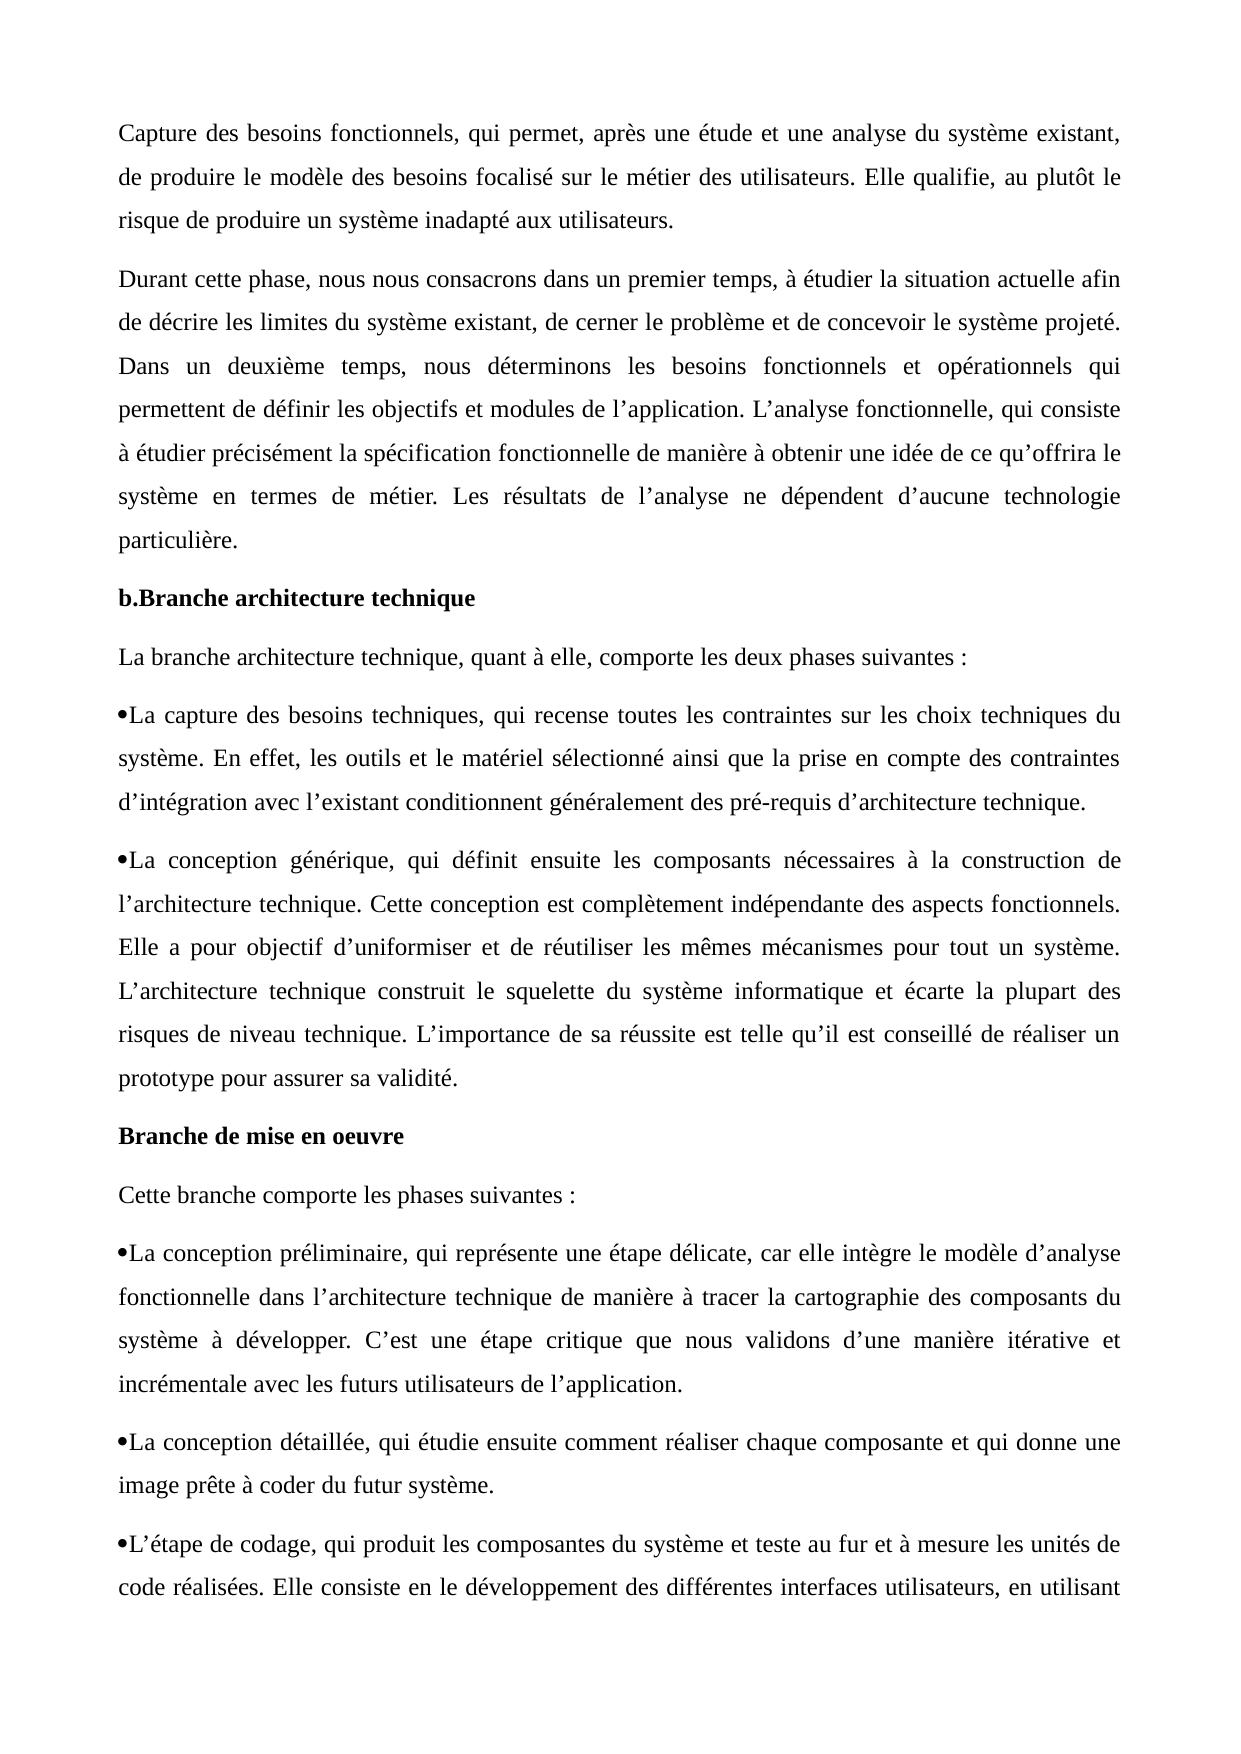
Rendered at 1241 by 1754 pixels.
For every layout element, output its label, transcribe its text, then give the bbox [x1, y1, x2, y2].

list La conception générique, qui définit ensuite les composants nécessaires à la construction de l’architecture technique. Cette conception est complètement indépendante des aspects fonctionnels. Elle a pour objectif d’uniformiser et de réutiliser les mêmes mécanismes pour tout un système. L’architecture technique construit le squelette du système informatique et écarte la plupart des risques de niveau technique. L’importance de sa réussite est telle qu’il est conseillé de réaliser un prototype pour assurer sa validité. [118, 845, 1122, 1092]
list La capture des besoins techniques, qui recense toutes les contraintes sur les choix techniques du système. En effet, les outils et le matériel sélectionné ainsi que la prise en compte des contraintes d’intégration avec l’existant conditionnent généralement des pré-requis d’architecture technique. [118, 700, 1122, 816]
text La branche architecture technique, quant à elle, comporte les deux phases suivantes : [118, 641, 1122, 671]
text Branche de mise en oeuvre [118, 1121, 1122, 1150]
list L’étape de codage, qui produit les composantes du système et teste au fur et à mesure les unités de code réalisées. Elle consiste en le développement des différentes interfaces utilisateurs, en utilisant [118, 1529, 1122, 1601]
text Durant cette phase, nous nous consacrons dans un premier temps, à étudier la situation actuelle afin de décrire les limites du système existant, de cerner le problème et de concevoir le système projeté. Dans un deuxième temps, nous déterminons les besoins fonctionnels et opérationnels qui permettent de définir les objectifs et modules de l’application. L’analyse fonctionnelle, qui consiste à étudier précisément la spécification fonctionnelle de manière à obtenir une idée de ce qu’offrira le système en termes de métier. Les résultats de l’analyse ne dépendent d’aucune technologie particulière. [118, 263, 1122, 554]
text Cette branche comporte les phases suivantes : [118, 1179, 1122, 1209]
text Capture des besoins fonctionnels, qui permet, après une étude et une analyse du système existant, de produire le modèle des besoins focalisé sur le métier des utilisateurs. Elle qualifie, au plutôt le risque de produire un système inadapté aux utilisateurs. [118, 118, 1122, 234]
text b.Branche architecture technique [118, 583, 1122, 612]
list La conception préliminaire, qui représente une étape délicate, car elle intègre le modèle d’analyse fonctionnelle dans l’architecture technique de manière à tracer la cartographie des composants du système à développer. C’est une étape critique que nous validons d’une manière itérative et incrémentale avec les futurs utilisateurs de l’application. [118, 1238, 1122, 1398]
list La conception détaillée, qui étudie ensuite comment réaliser chaque composante et qui donne une image prête à coder du futur système. [118, 1427, 1122, 1499]
